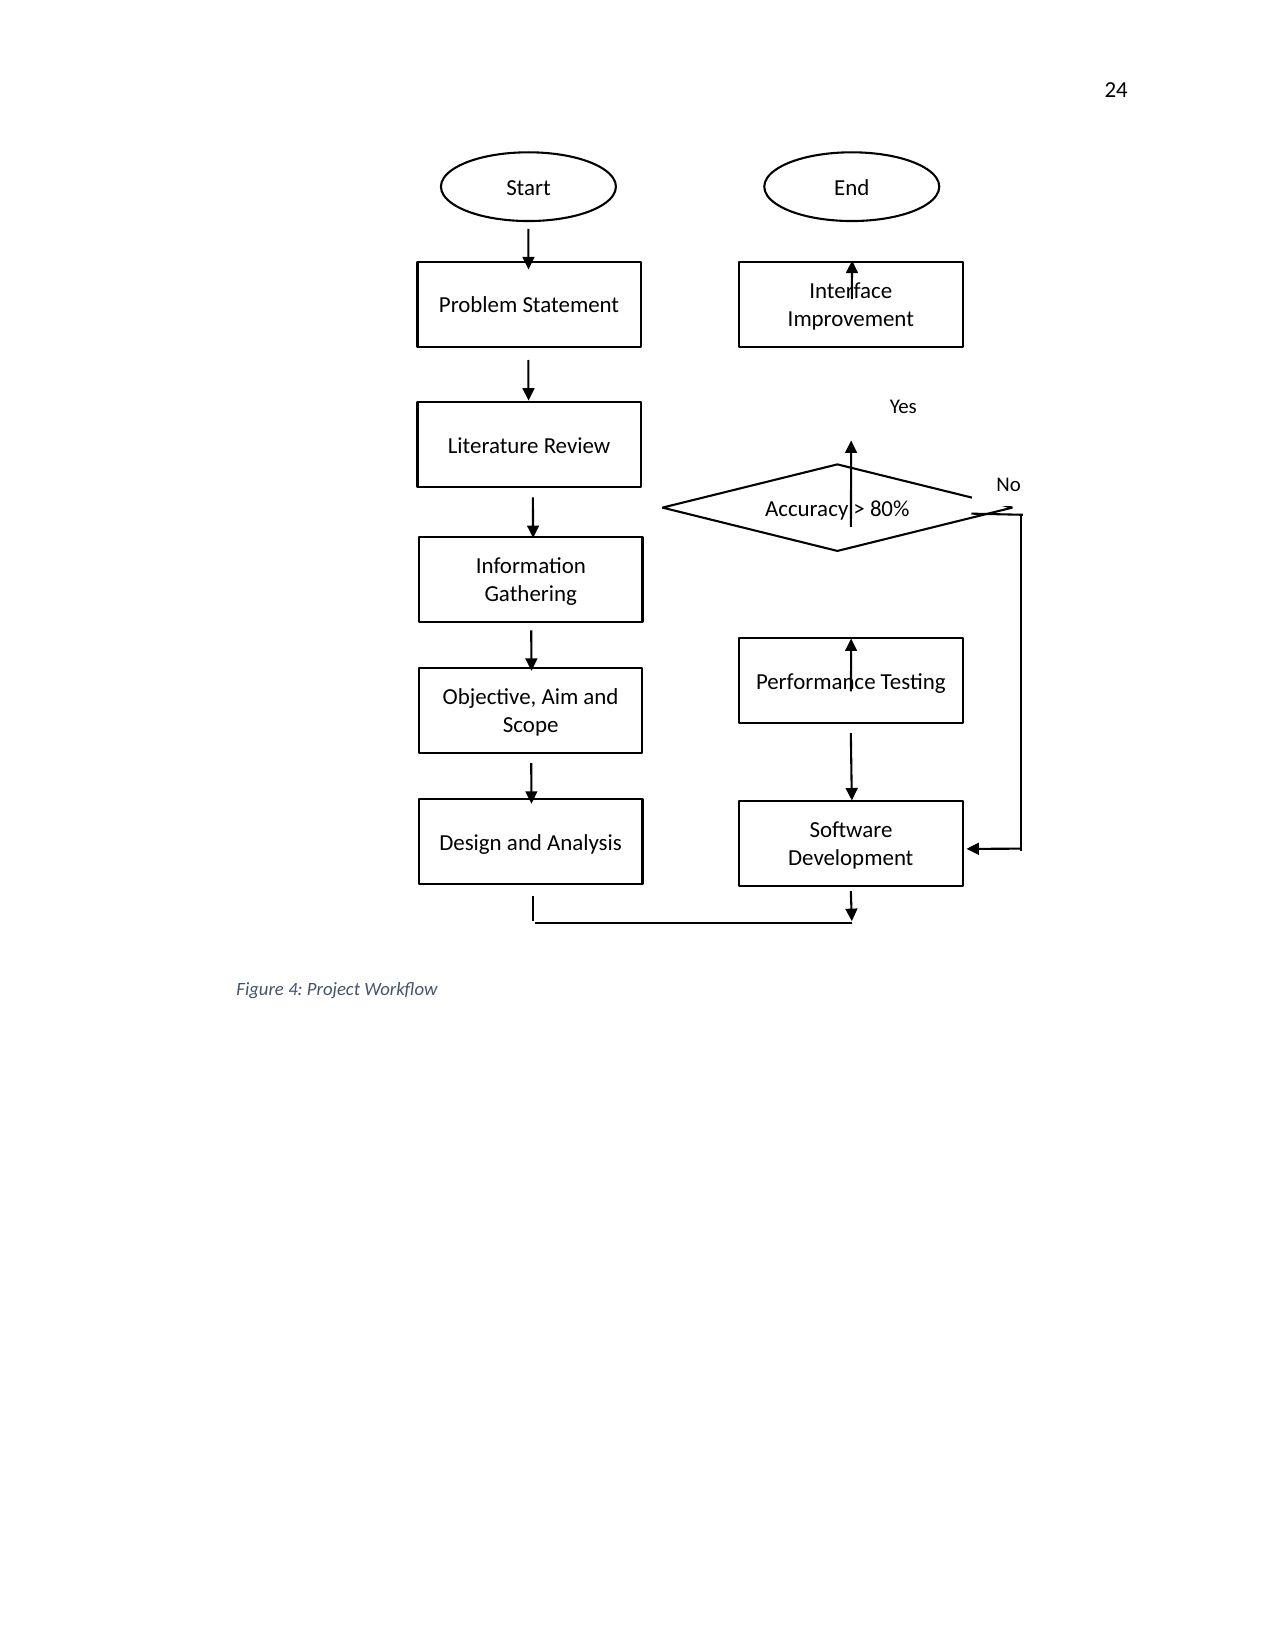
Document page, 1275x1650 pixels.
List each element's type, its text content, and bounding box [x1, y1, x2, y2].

text Figure 4: Project Workflow [236, 977, 1127, 1000]
